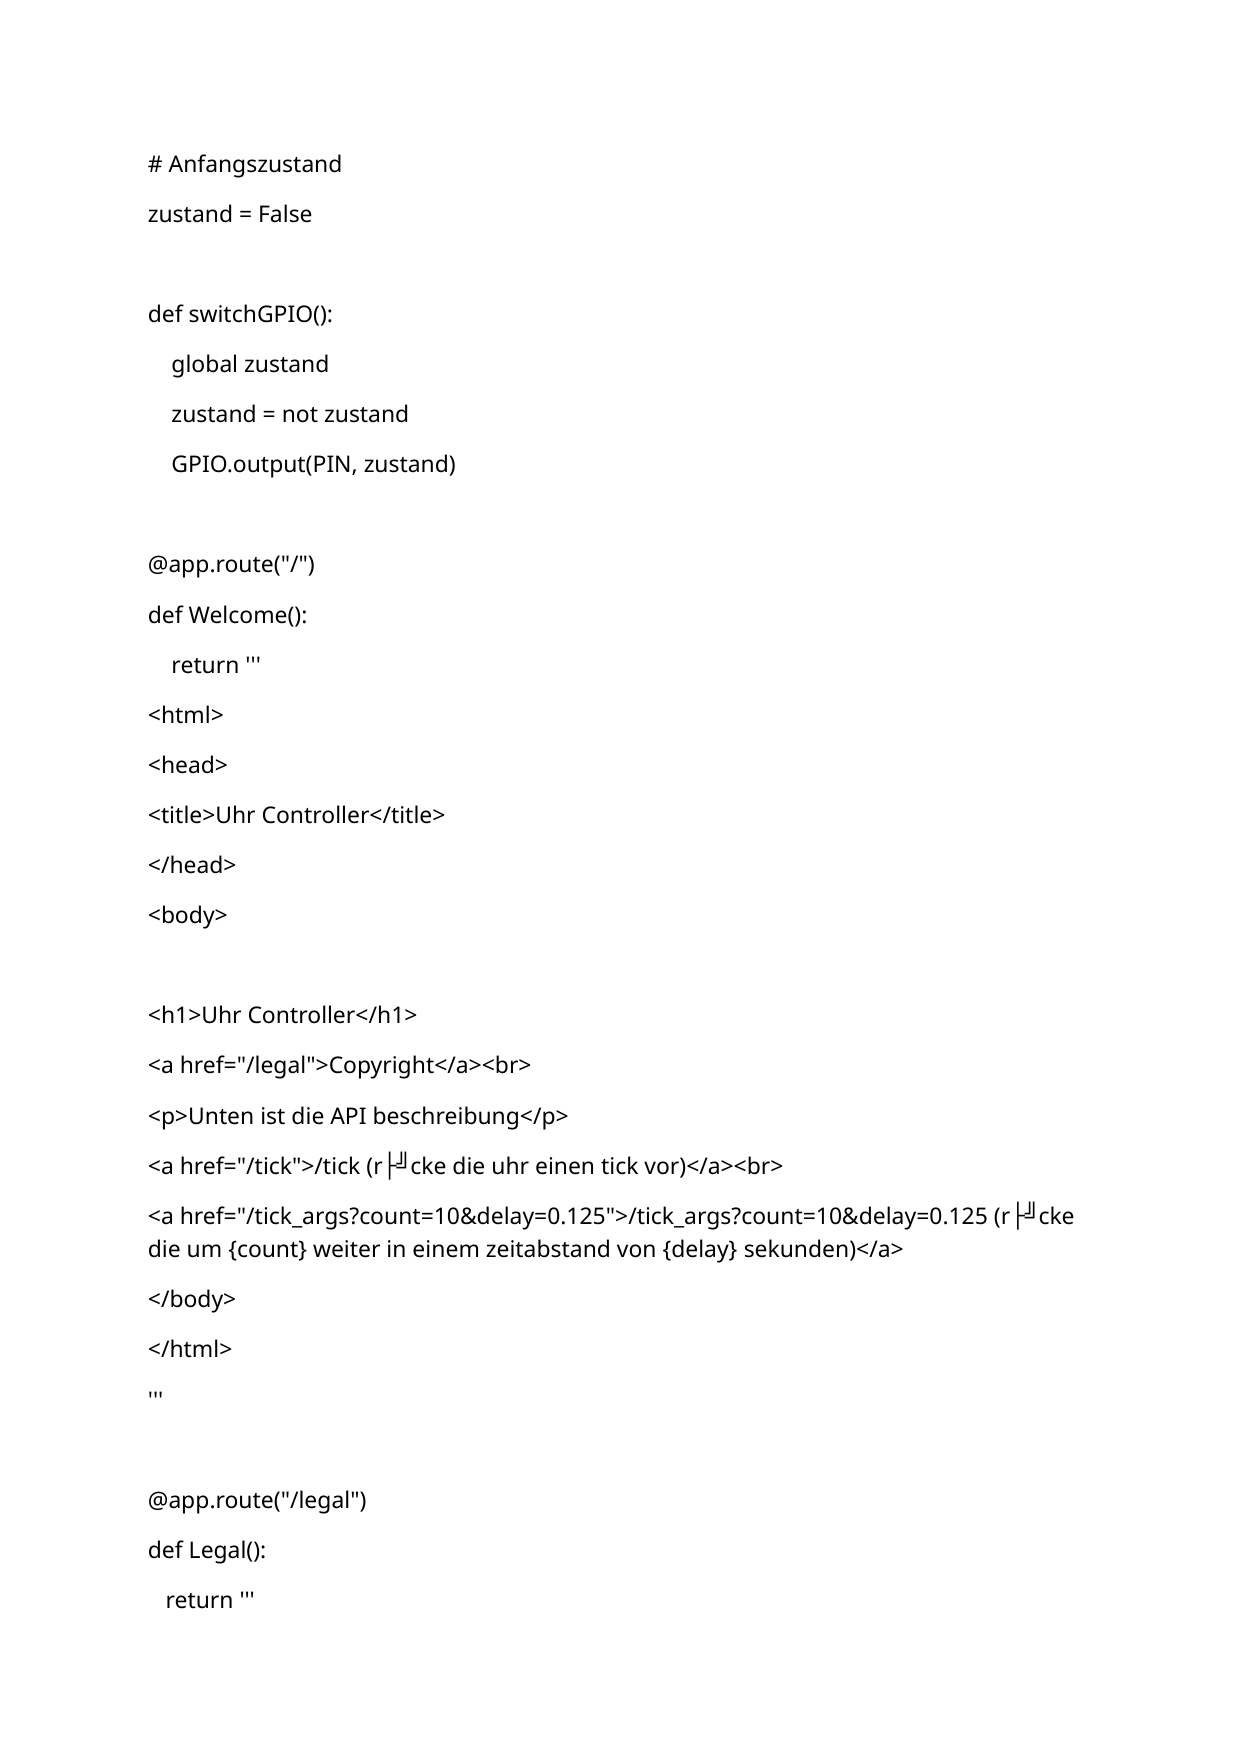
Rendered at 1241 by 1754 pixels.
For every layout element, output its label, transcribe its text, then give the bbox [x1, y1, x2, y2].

text GPIO.output(PIN, zustand) [148, 448, 1093, 479]
text @app.route("/legal") [148, 1484, 1093, 1515]
text # Anfangszustand [148, 148, 1093, 179]
text return ''' [148, 649, 1093, 680]
text <title>Uhr Controller</title> [148, 799, 1093, 830]
text <body> [148, 899, 1093, 930]
text def switchGPIO(): [148, 298, 1093, 329]
text <html> [148, 699, 1093, 730]
text @app.route("/") [148, 548, 1093, 580]
text <a href="/tick_args?count=10&delay=0.125">/tick_args?count=10&delay=0.125 (r├╝cke die um {count} weiter in einem zeitabstand von {delay} sekunden)</a> [148, 1200, 1093, 1264]
text ''' [148, 1383, 1093, 1415]
text <h1>Uhr Controller</h1> [148, 999, 1093, 1031]
text def Welcome(): [148, 598, 1093, 630]
text global zustand [148, 348, 1093, 379]
text </html> [148, 1333, 1093, 1365]
text </body> [148, 1283, 1093, 1314]
text def Legal(): [148, 1534, 1093, 1565]
text zustand = not zustand [148, 398, 1093, 429]
text zustand = False [148, 198, 1093, 229]
text </head> [148, 849, 1093, 880]
text <head> [148, 749, 1093, 780]
text <a href="/legal">Copyright</a><br> [148, 1049, 1093, 1081]
text <a href="/tick">/tick (r├╝cke die uhr einen tick vor)</a><br> [148, 1150, 1093, 1181]
text <p>Unten ist die API beschreibung</p> [148, 1099, 1093, 1131]
text return ''' [148, 1584, 1093, 1615]
